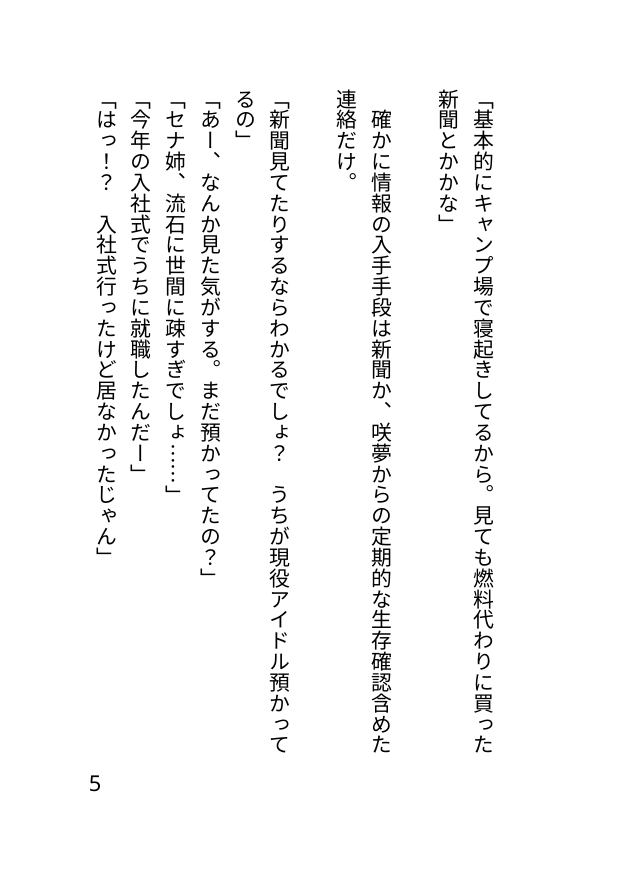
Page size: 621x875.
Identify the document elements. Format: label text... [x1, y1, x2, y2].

text 「クビにできたら苦労しないんだよねー。セナ、滅多にテレビ見ないでしょ……？」 [503, 88, 532, 768]
text 「セナ姉、流石に世間に疎すぎでしょ……」 [161, 88, 191, 768]
text 確かに情報の入手手段は新聞か、咲夢からの定期的な生存確認含めた連絡だけ。 [332, 88, 397, 768]
text 「基本的にキャンプ場で寝起きしてるから。見ても燃料代わりに買った新聞とかかな」 [434, 88, 499, 768]
text 「今年の入社式でうちに就職したんだー」 [126, 88, 156, 768]
text 「あー、なんか見た気がする。まだ預かってたの？」 [195, 88, 226, 768]
text 「はっ！？ 入社式行ったけど居なかったじゃん」 [91, 88, 122, 768]
text 「新聞見てたりするならわかるでしょ？ うちが現役アイドル預かってるの」 [230, 88, 295, 768]
